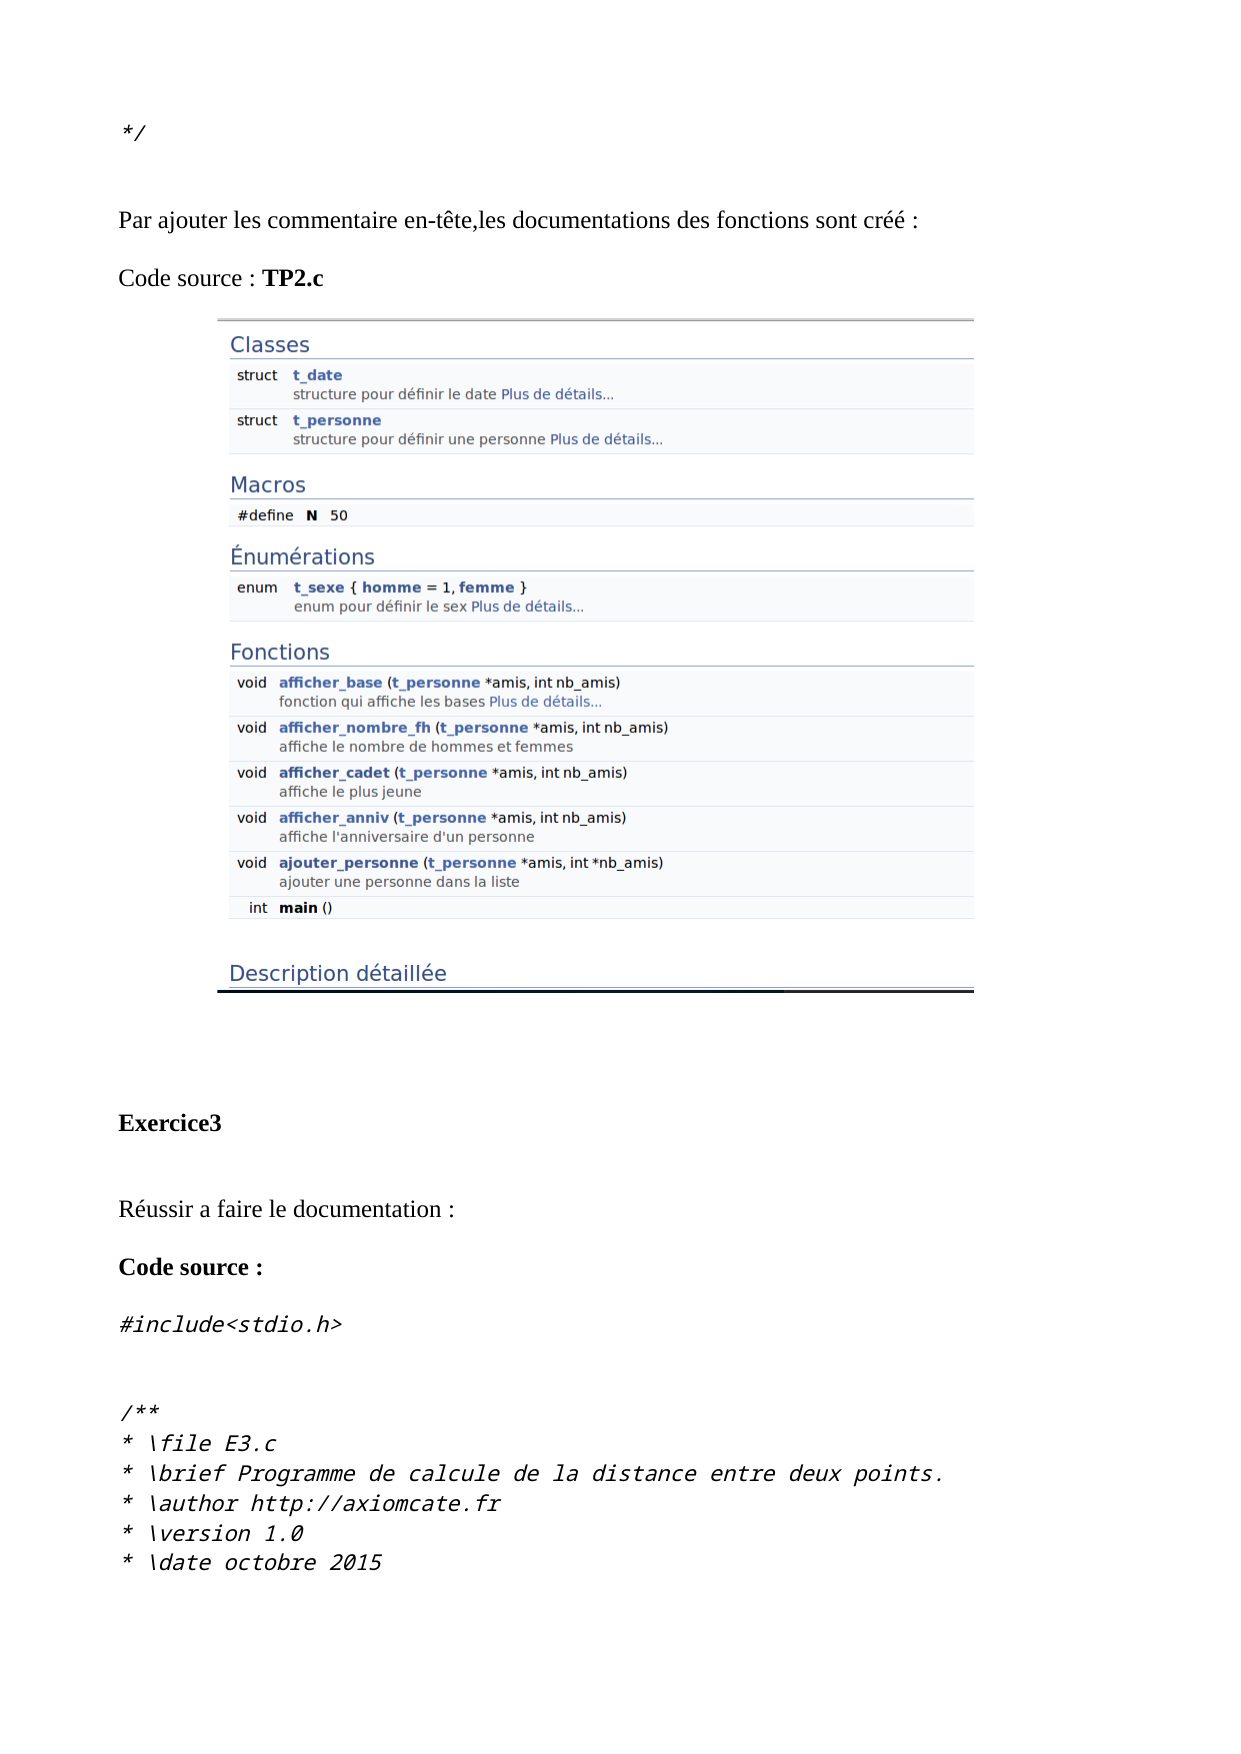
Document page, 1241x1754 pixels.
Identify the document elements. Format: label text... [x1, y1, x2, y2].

text Réussir a faire le documentation : [118, 1194, 1122, 1223]
text Code source : [118, 1252, 1122, 1280]
text Exercice3 [118, 1108, 1122, 1137]
text * \version 1.0 [118, 1518, 1122, 1547]
text */ [118, 118, 1122, 148]
text #include<stdio.h> [118, 1309, 1122, 1339]
text Par ajouter les commentaire en-tête,les documentations des fonctions sont créé : [118, 205, 1122, 234]
text * \date octobre 2015 [118, 1547, 1122, 1577]
text /** [118, 1398, 1122, 1428]
text * \file E3.c [118, 1428, 1122, 1458]
text * \author http://axiomcate.fr [118, 1488, 1122, 1518]
text Code source : TP2.c [118, 263, 1122, 292]
text * \brief Programme de calcule de la distance entre deux points. [118, 1458, 1122, 1488]
